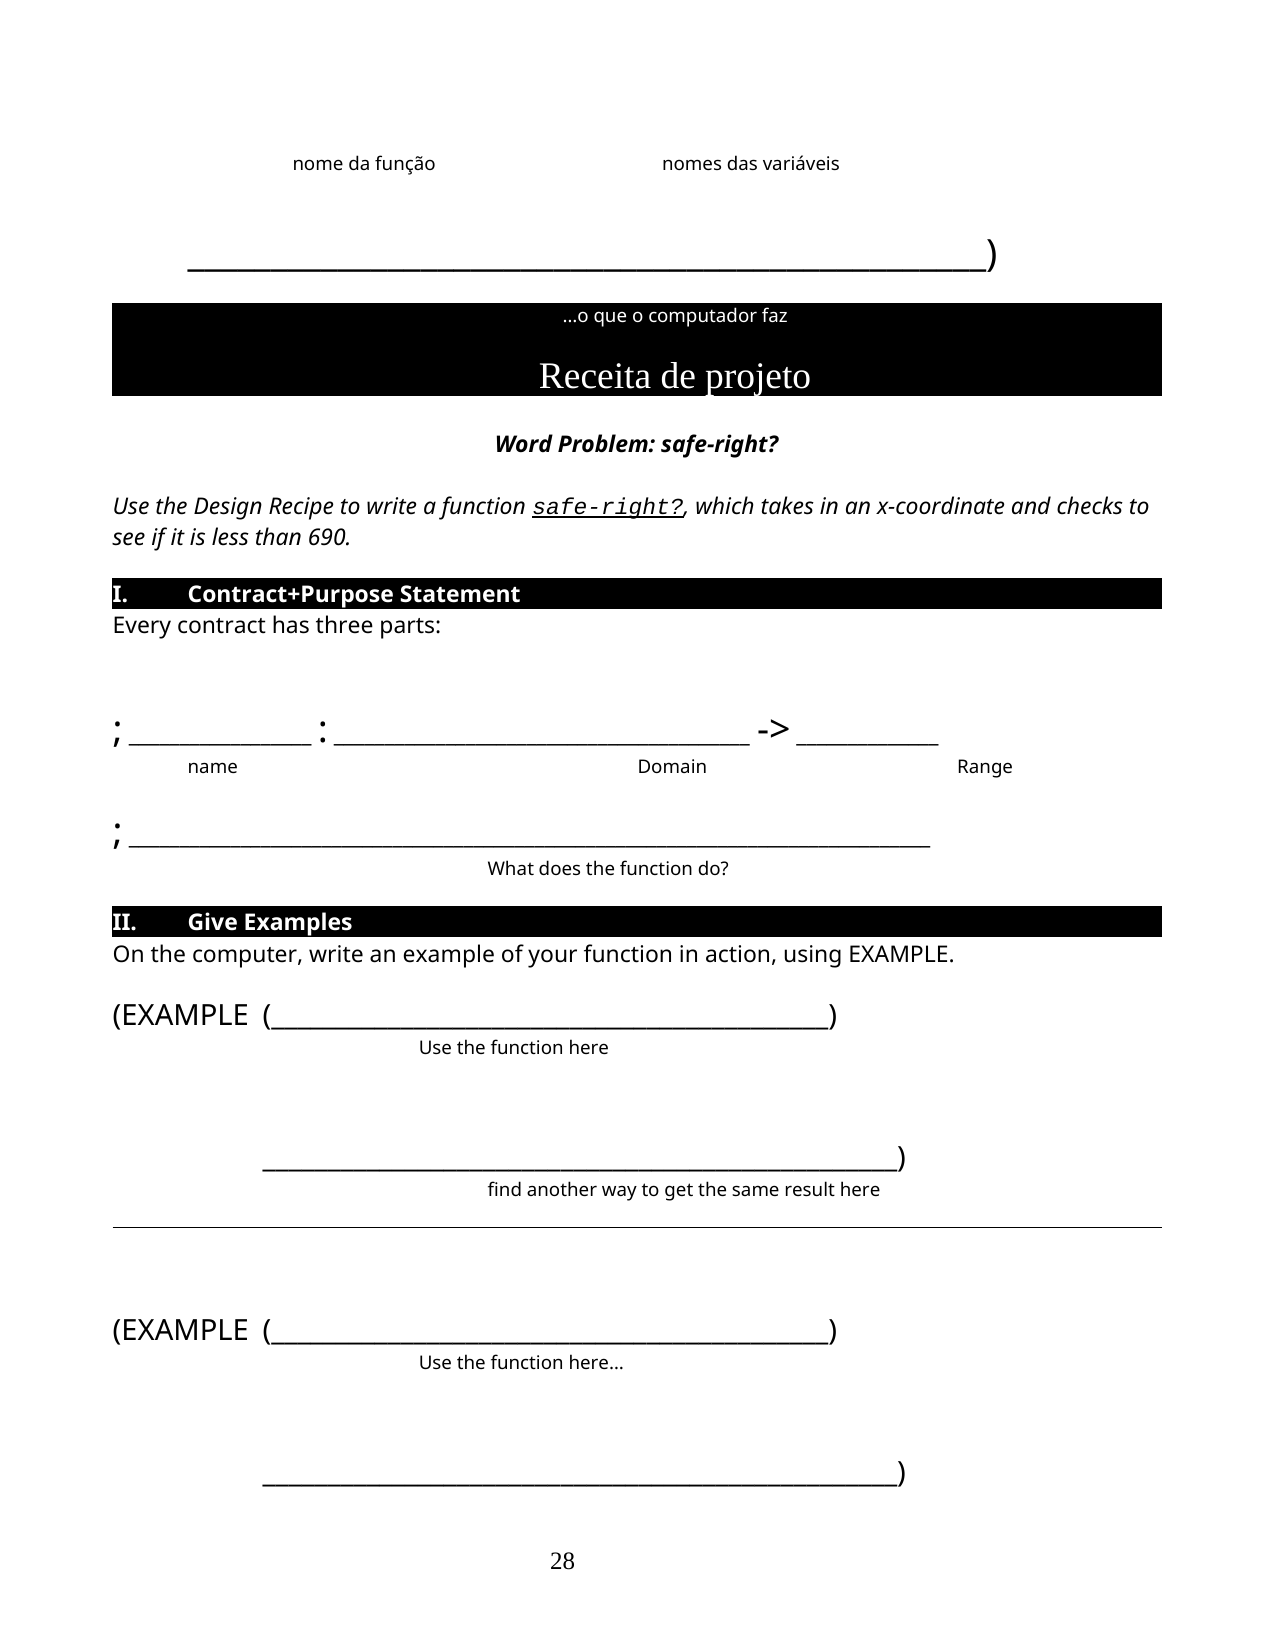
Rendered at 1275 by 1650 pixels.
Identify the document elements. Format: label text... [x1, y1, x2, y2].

text Use the function here [337, 1034, 1162, 1060]
text name Domain Range [112, 754, 1162, 779]
text Word Problem: safe-right? [112, 427, 1162, 459]
text nome da função nomes das variáveis [112, 150, 1162, 176]
text ; _______________________________________________________________________________ [112, 805, 1162, 856]
text _________________________________________________) [187, 1136, 1162, 1176]
subtitle Give Examples [112, 906, 1162, 937]
text Use the function here… [337, 1349, 1162, 1375]
text What does the function do? [112, 856, 1162, 881]
text _________________________________________________) [187, 1451, 1162, 1491]
text find another way to get the same result here [487, 1176, 1162, 1202]
subtitle Receita de projeto [112, 353, 1162, 396]
subtitle …o que o computador faz [112, 303, 1162, 328]
text (EXAMPLE (___________________________________________) [112, 1310, 1162, 1349]
text (EXAMPLE (___________________________________________) [112, 995, 1162, 1034]
text ; __________________ : _________________________________________ -> ______________ [112, 703, 1162, 754]
text Every contract has three parts: [112, 609, 1162, 640]
subtitle Contract+Purpose Statement [112, 578, 1162, 609]
text ________________________________________________) [112, 227, 1162, 278]
text Use the Design Recipe to write a function safe-right?, which takes in an x-coordinate and checks to see if it is less than 690. [112, 490, 1162, 553]
text On the computer, write an example of your function in action, using EXAMPLE. [112, 937, 1162, 969]
